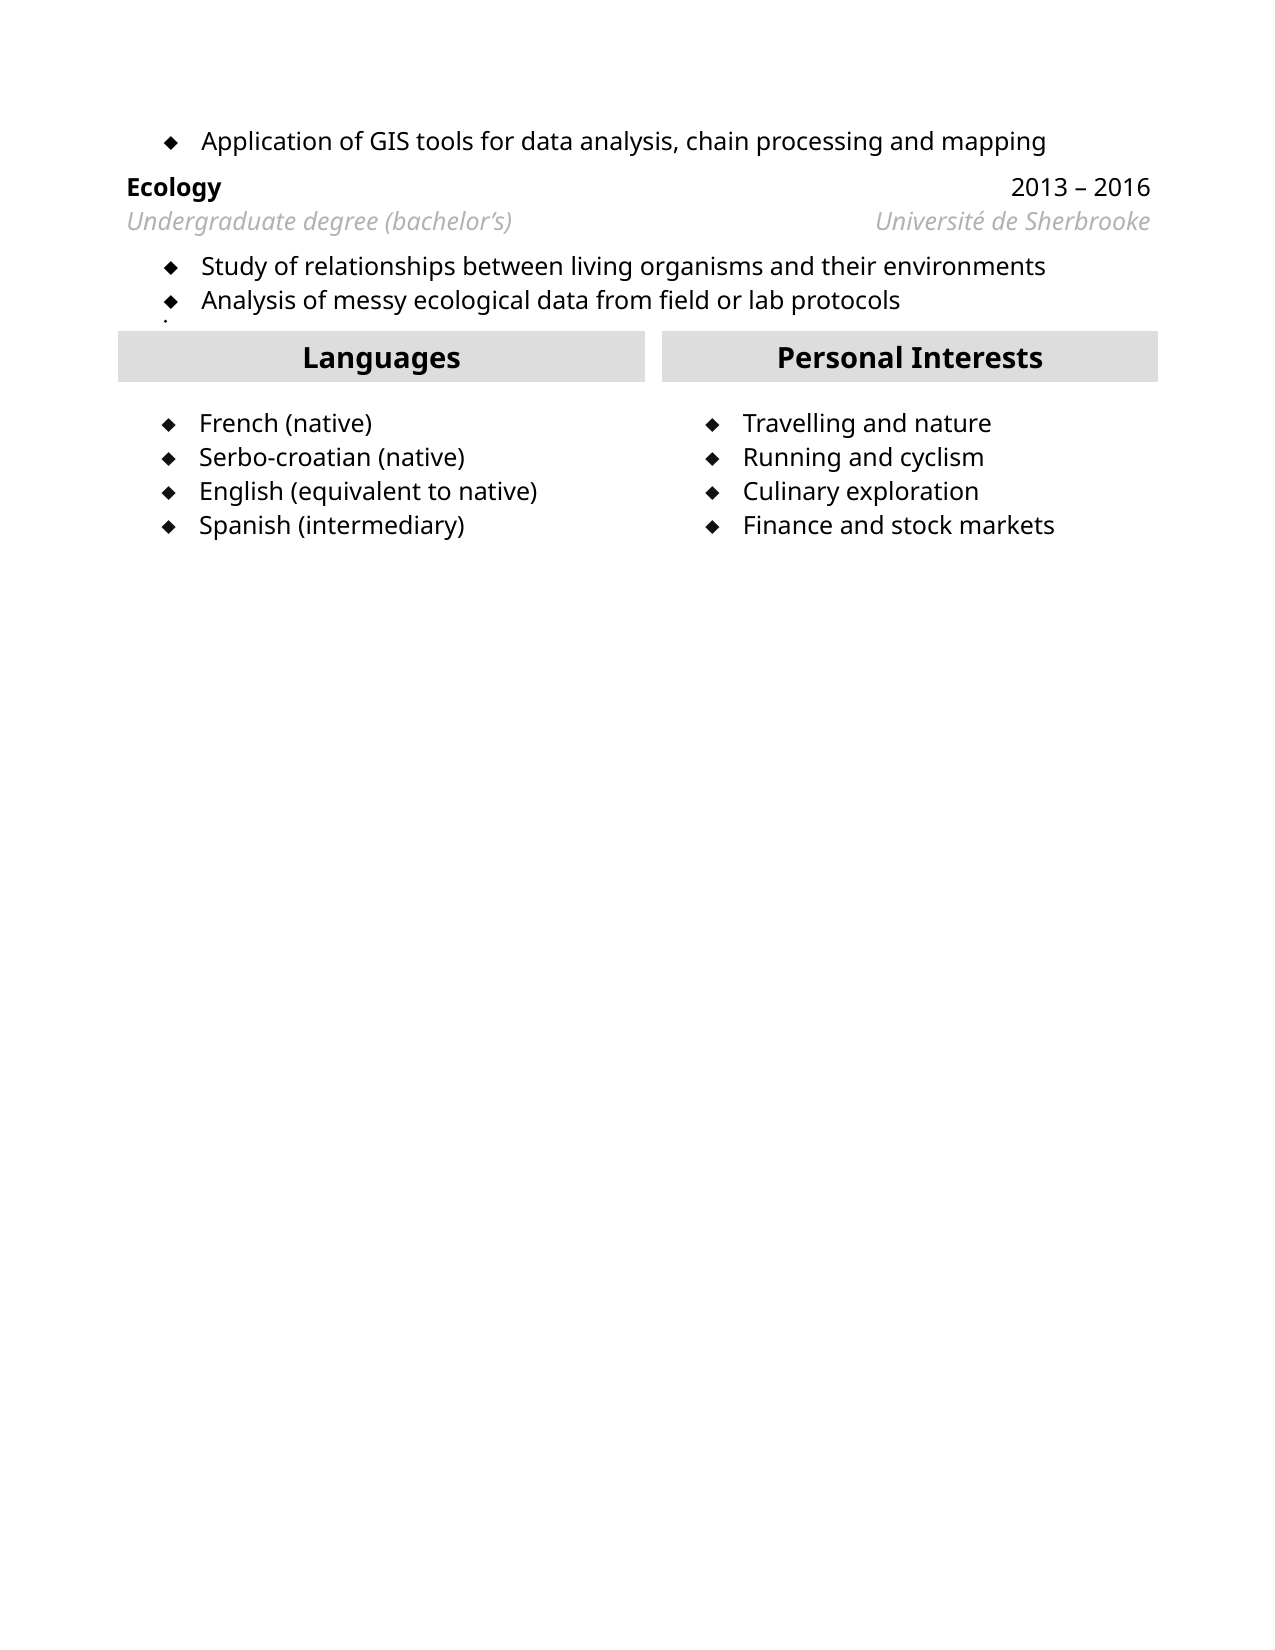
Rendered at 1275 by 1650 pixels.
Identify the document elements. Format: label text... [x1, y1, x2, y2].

table_header Personal Interests [662, 331, 1158, 382]
table_header Languages [118, 331, 645, 382]
table_cell Ecology Undergraduate degree (bachelor’s) [120, 164, 806, 243]
table_cell Study of relationships between living organisms and their environments Analysis of messy ecological data from field or lab protocols [120, 243, 1156, 331]
table_cell 2013 – 2016 Université de Sherbrooke [806, 164, 1156, 243]
table_header [645, 331, 662, 382]
table_cell Travelling and nature Running and cyclism Culinary exploration Finance and stock markets [662, 383, 1158, 547]
table_cell French (native) Serbo-croatian (native) English (equivalent to native) Spanish (intermediary) [118, 383, 645, 547]
table_cell [645, 383, 662, 547]
table_cell Fundamentals of cartography, geospatial data and remote sensing Application of GIS tools for data analysis, chain processing and mapping [120, 118, 1156, 164]
